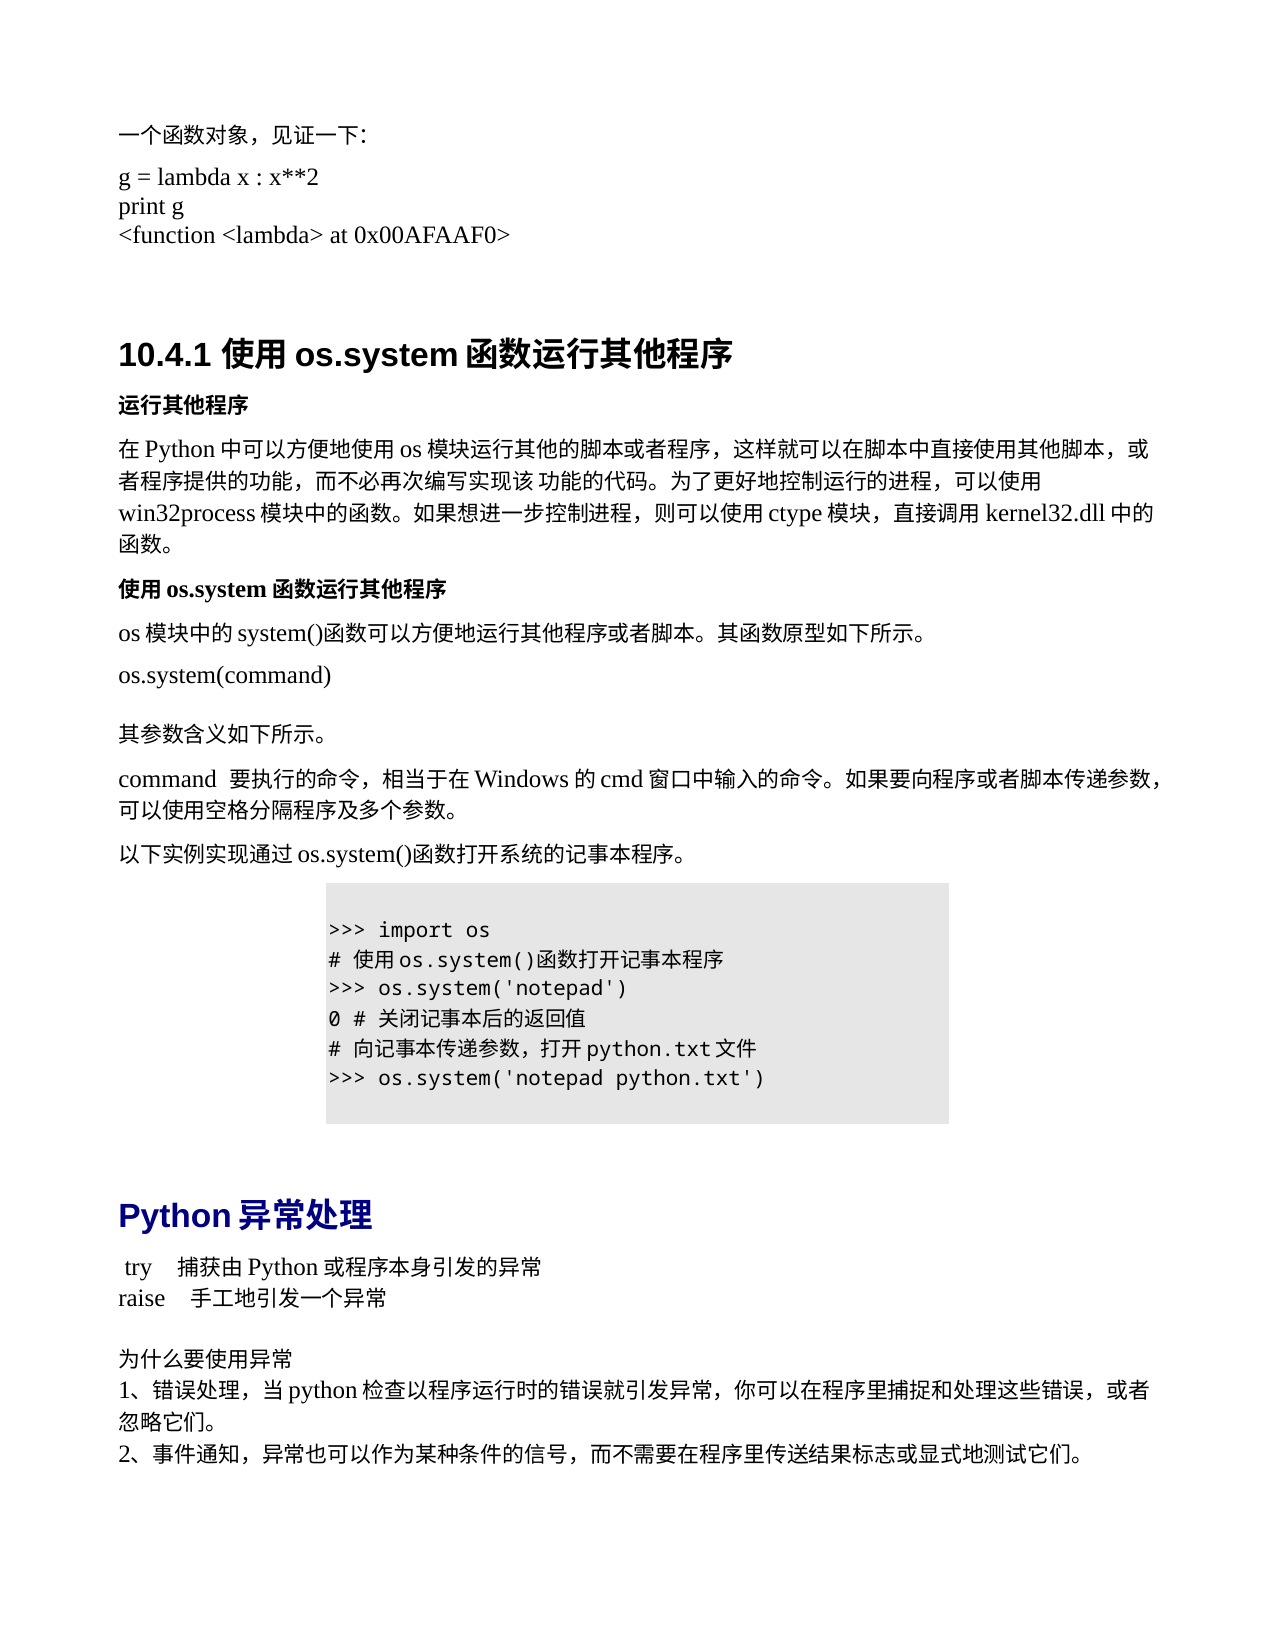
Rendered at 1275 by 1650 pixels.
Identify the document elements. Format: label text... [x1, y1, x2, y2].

subtitle 10.4.1 使用os.system函数运行其他程序 [118, 327, 1157, 376]
subtitle Python异常处理 [118, 1191, 1157, 1237]
text command 要执行的命令，相当于在Windows的cmd窗口中输入的命令。如果要向程序或者脚本传递参数，可以使用空格分隔程序及多个参数。 [118, 762, 1157, 825]
text 运行其他程序 [118, 388, 1157, 420]
text 以下实例实现通过os.system()函数打开系统的记事本程序。 [118, 837, 1157, 869]
text try 捕获由Python或程序本身引发的异常 raise 手工地引发一个异常 为什么要使用异常 1、错误处理，当python检查以程序运行时的错误就引发异常，你可以在程序里捕捉和处理这些错误，或者忽略它们。 2、事件通知，异常也可以作为某种条件的信号，而不需要在程序里传送结果标志或显式地测试它们。 [118, 1250, 1157, 1468]
text 在Python中可以方便地使用os模块运行其他的脚本或者程序，这样就可以在脚本中直接使用其他脚本，或者程序提供的功能，而不必再次编写实现该 功能的代码。为了更好地控制运行的进程，可以使用win32process模块中的函数。如果想进一步控制进程，则可以使用ctype模块，直接调用 kernel32.dll中的函数。 [118, 432, 1157, 559]
text os.system(command) 其参数含义如下所示。 [118, 660, 1157, 749]
text os模块中的system()函数可以方便地运行其他程序或者脚本。其函数原型如下所示。 [118, 616, 1157, 647]
text g = lambda x : x**2 print g <function <lambda> at 0x00AFAAF0> [118, 162, 1157, 248]
table_header >>> import os # 使用os.system()函数打开记事本程序 >>> os.system('notepad') 0 # 关闭记事本后的返回值 # 向记事本传递参数，打开python.txt文件 >>> os.system('notepad python.txt') [326, 883, 949, 1124]
text 使用os.system函数运行其他程序 [118, 572, 1157, 603]
text 一个函数对象，见证一下： [118, 118, 1157, 150]
